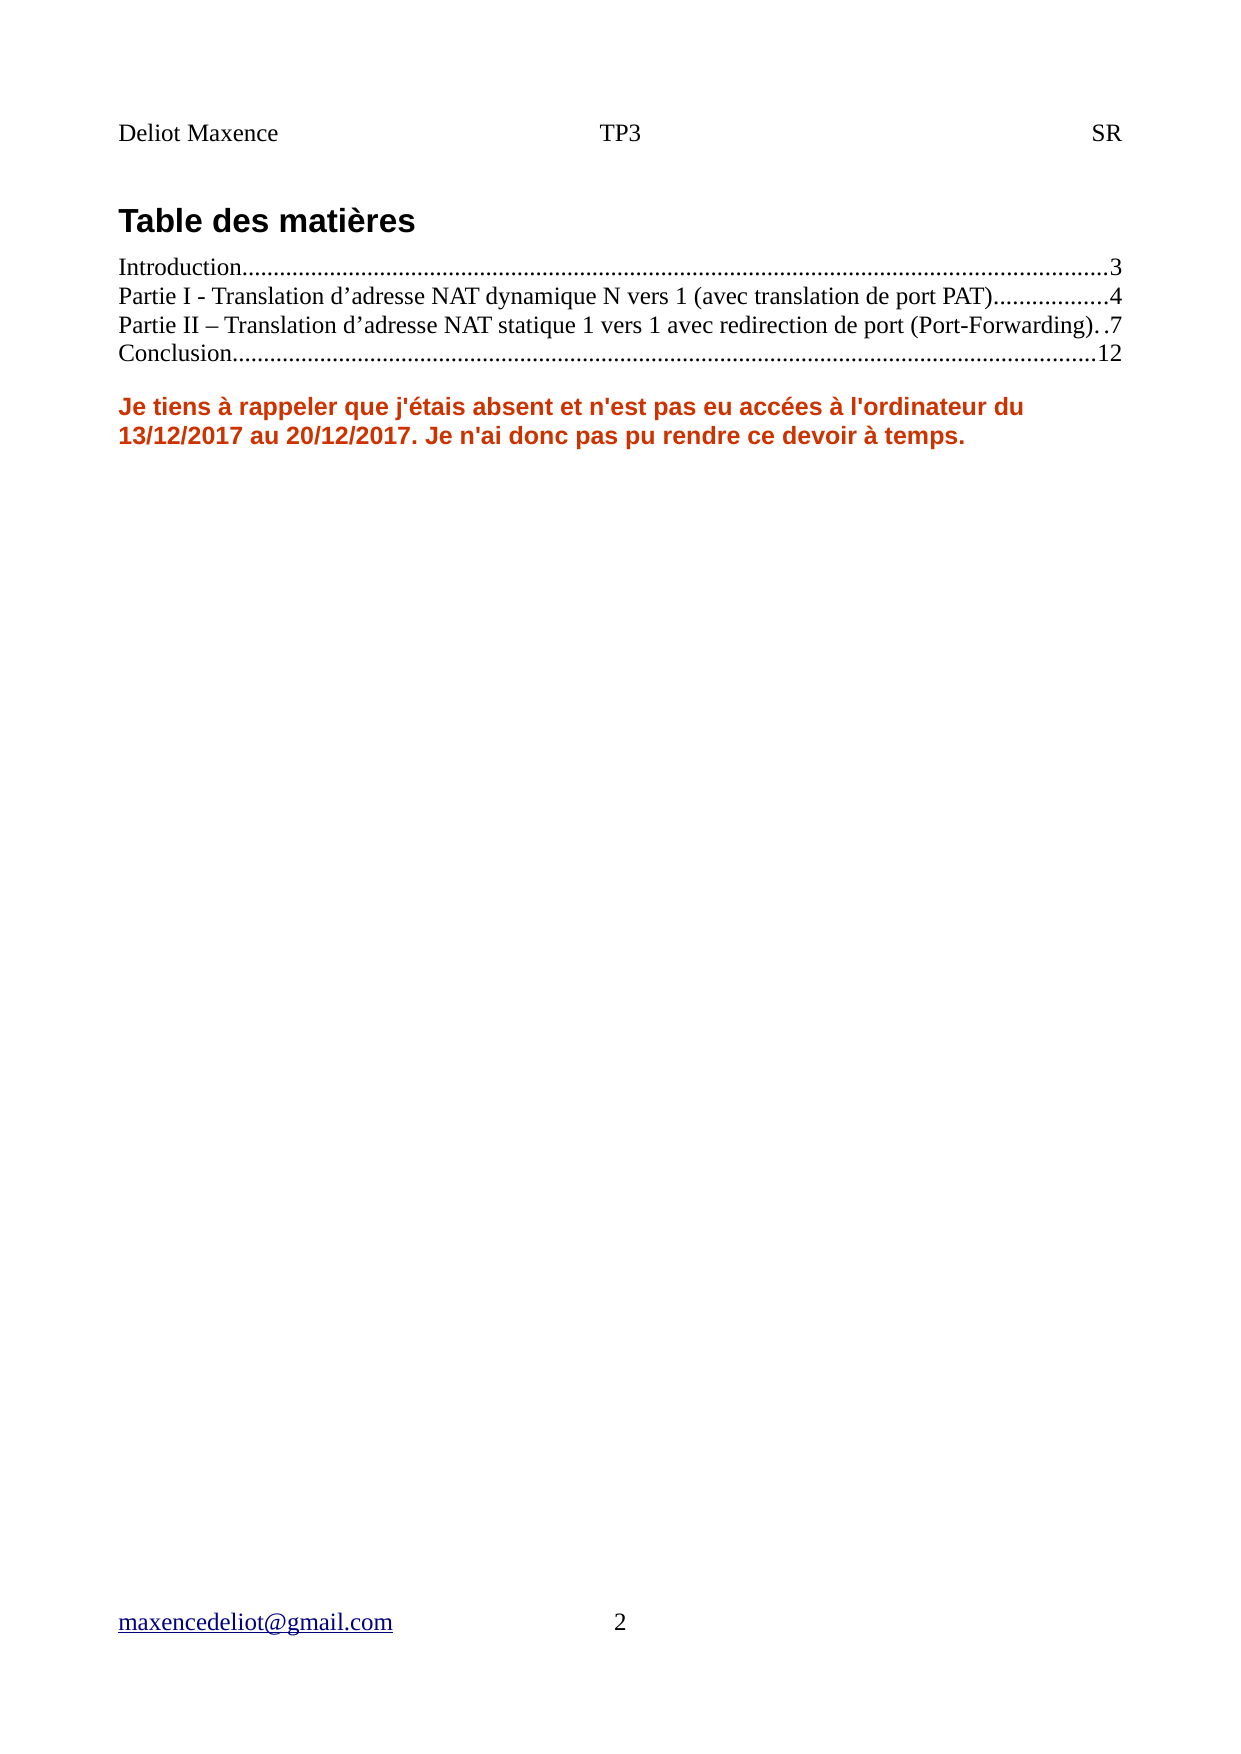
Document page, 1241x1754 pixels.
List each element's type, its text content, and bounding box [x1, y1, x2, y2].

text Conclusion 12 [118, 338, 1122, 367]
subtitle Je tiens à rappeler que j'étais absent et n'est pas eu accées à l'ordinateur du 13/12/2017 au 20/12/2017. Je n'ai donc pas pu rendre ce devoir à temps. [118, 392, 1122, 450]
text Partie I - Translation d’adresse NAT dynamique N vers 1 (avec translation de port PAT) 4 [118, 281, 1122, 310]
subtitle Table des matières [118, 201, 1122, 240]
text Partie II – Translation d’adresse NAT statique 1 vers 1 avec redirection de port (Port-Forwarding) 7 [118, 310, 1122, 338]
text Introduction 3 [118, 252, 1122, 281]
